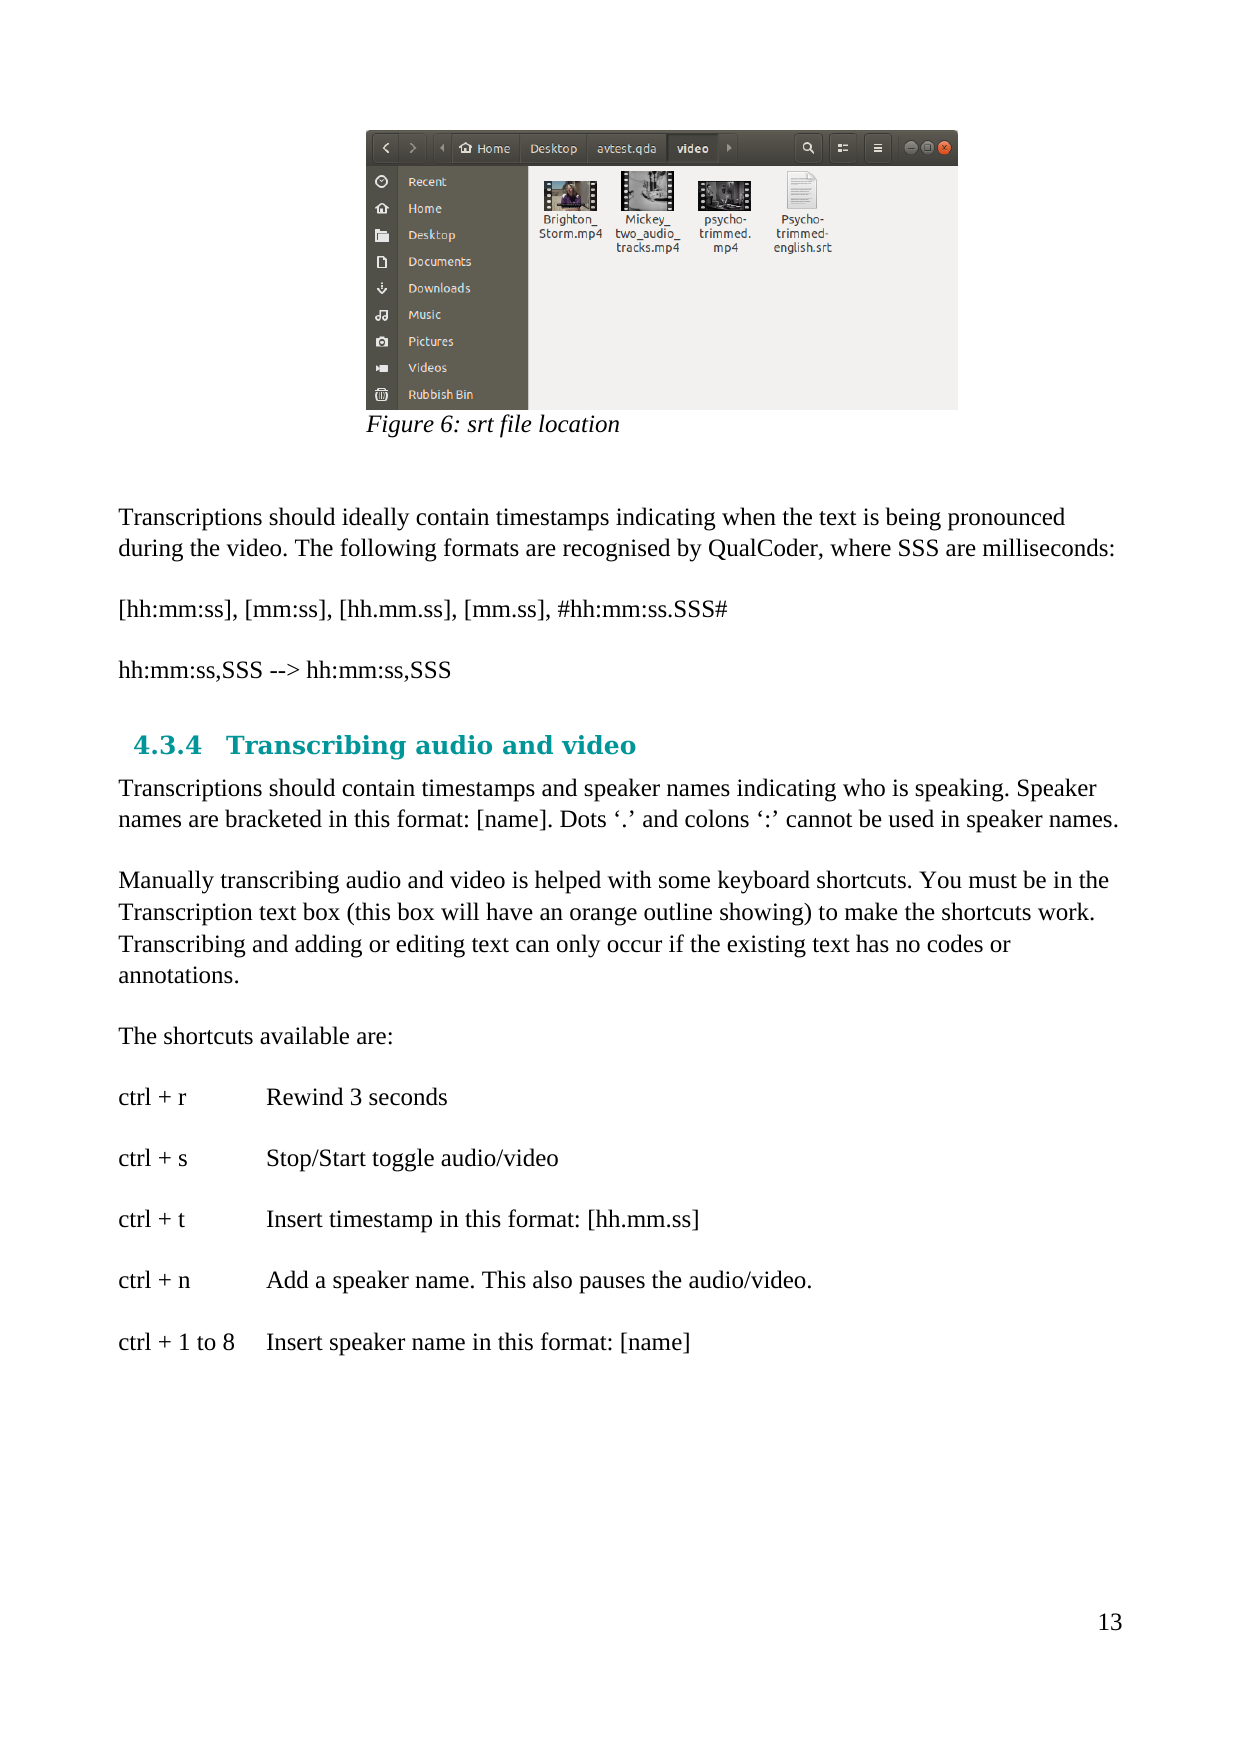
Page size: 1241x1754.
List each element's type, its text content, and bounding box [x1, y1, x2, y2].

text [hh:mm:ss], [mm:ss], [hh.mm.ss], [mm.ss], #hh:mm:ss.SSS# [118, 594, 1122, 623]
text ctrl + r Rewind 3 seconds [118, 1082, 1122, 1111]
picture [366, 130, 958, 410]
text The shortcuts available are: [118, 1021, 1122, 1050]
text Transcriptions should ideally contain timestamps indicating when the text is being pronounced during the video. The following formats are recognised by QualCoder, where SSS are milliseconds: [118, 502, 1122, 562]
text ctrl + n Add a speaker name. This also pauses the audio/video. [118, 1266, 1122, 1294]
subtitle Transcribing audio and video [124, 731, 1122, 761]
text ctrl + t Insert timestamp in this format: [hh.mm.ss] [118, 1204, 1122, 1233]
text hh:mm:ss,SSS --> hh:mm:ss,SSS [118, 656, 1122, 684]
text ctrl + 1 to 8 Insert speaker name in this format: [name] [118, 1327, 1122, 1355]
text ctrl + s Stop/Start toggle audio/video [118, 1143, 1122, 1172]
text Figure 6: srt file location [366, 410, 958, 438]
text Manually transcribing audio and video is helped with some keyboard shortcuts. You must be in the Transcription text box (this box will have an orange outline showing) to make the shortcuts work. Transcribing and adding or editing text can only occur if the existing text has no codes or annotations. [118, 866, 1122, 989]
text Transcriptions should contain timestamps and speaker names indicating who is speaking. Speaker names are bracketed in this format: [name]. Dots ‘.’ and colons ‘:’ cannot be used in speaker names. [118, 773, 1122, 833]
